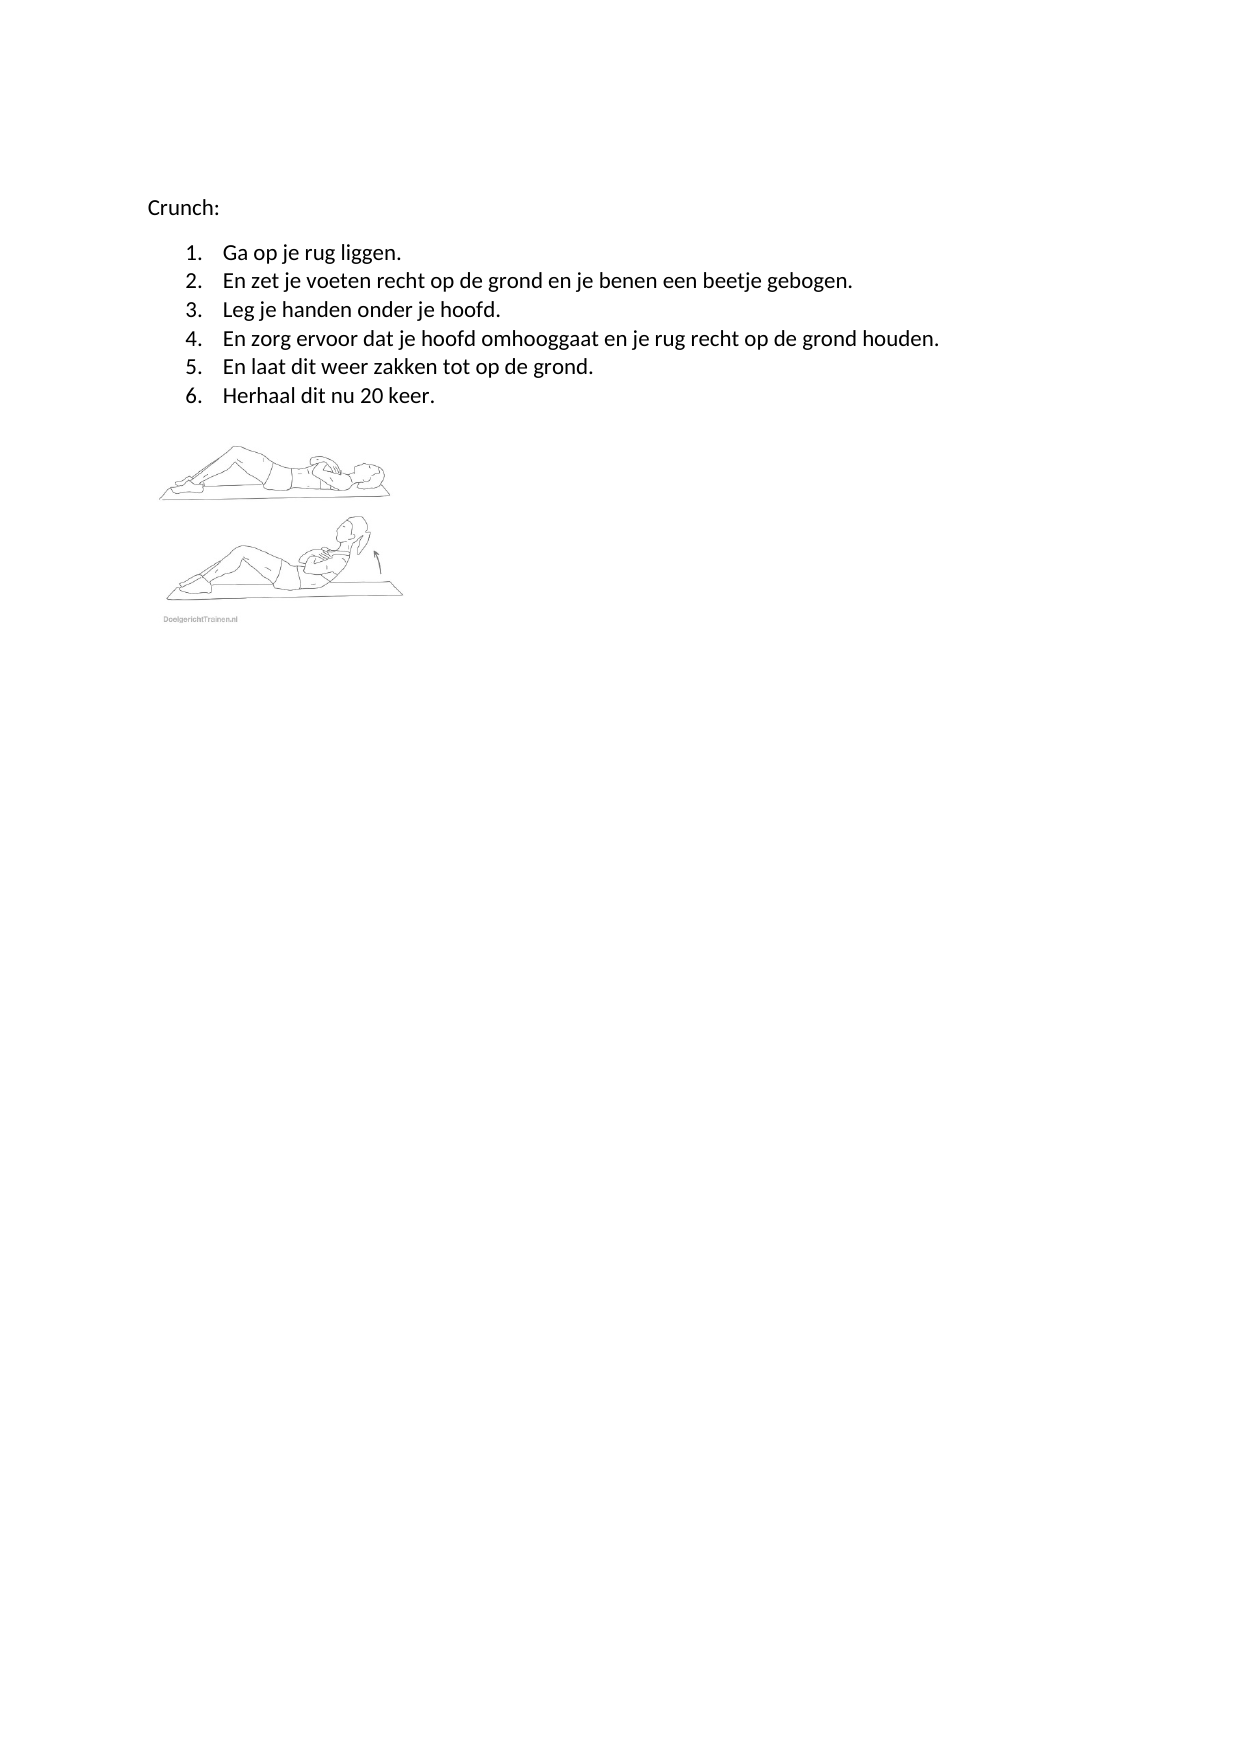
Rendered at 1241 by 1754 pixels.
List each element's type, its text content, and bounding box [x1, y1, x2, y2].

list Leg je handen onder je hoofd. [185, 295, 1093, 323]
list En laat dit weer zakken tot op de grond. [185, 352, 1093, 380]
list Herhaal dit nu 20 keer. [185, 381, 1093, 409]
list En zorg ervoor dat je hoofd omhooggaat en je rug recht op de grond houden. [185, 324, 1093, 352]
list En zet je voeten recht op de grond en je benen een beetje gebogen. [185, 267, 1093, 294]
list Ga op je rug liggen. [185, 238, 1093, 266]
text Crunch: [148, 193, 1093, 221]
